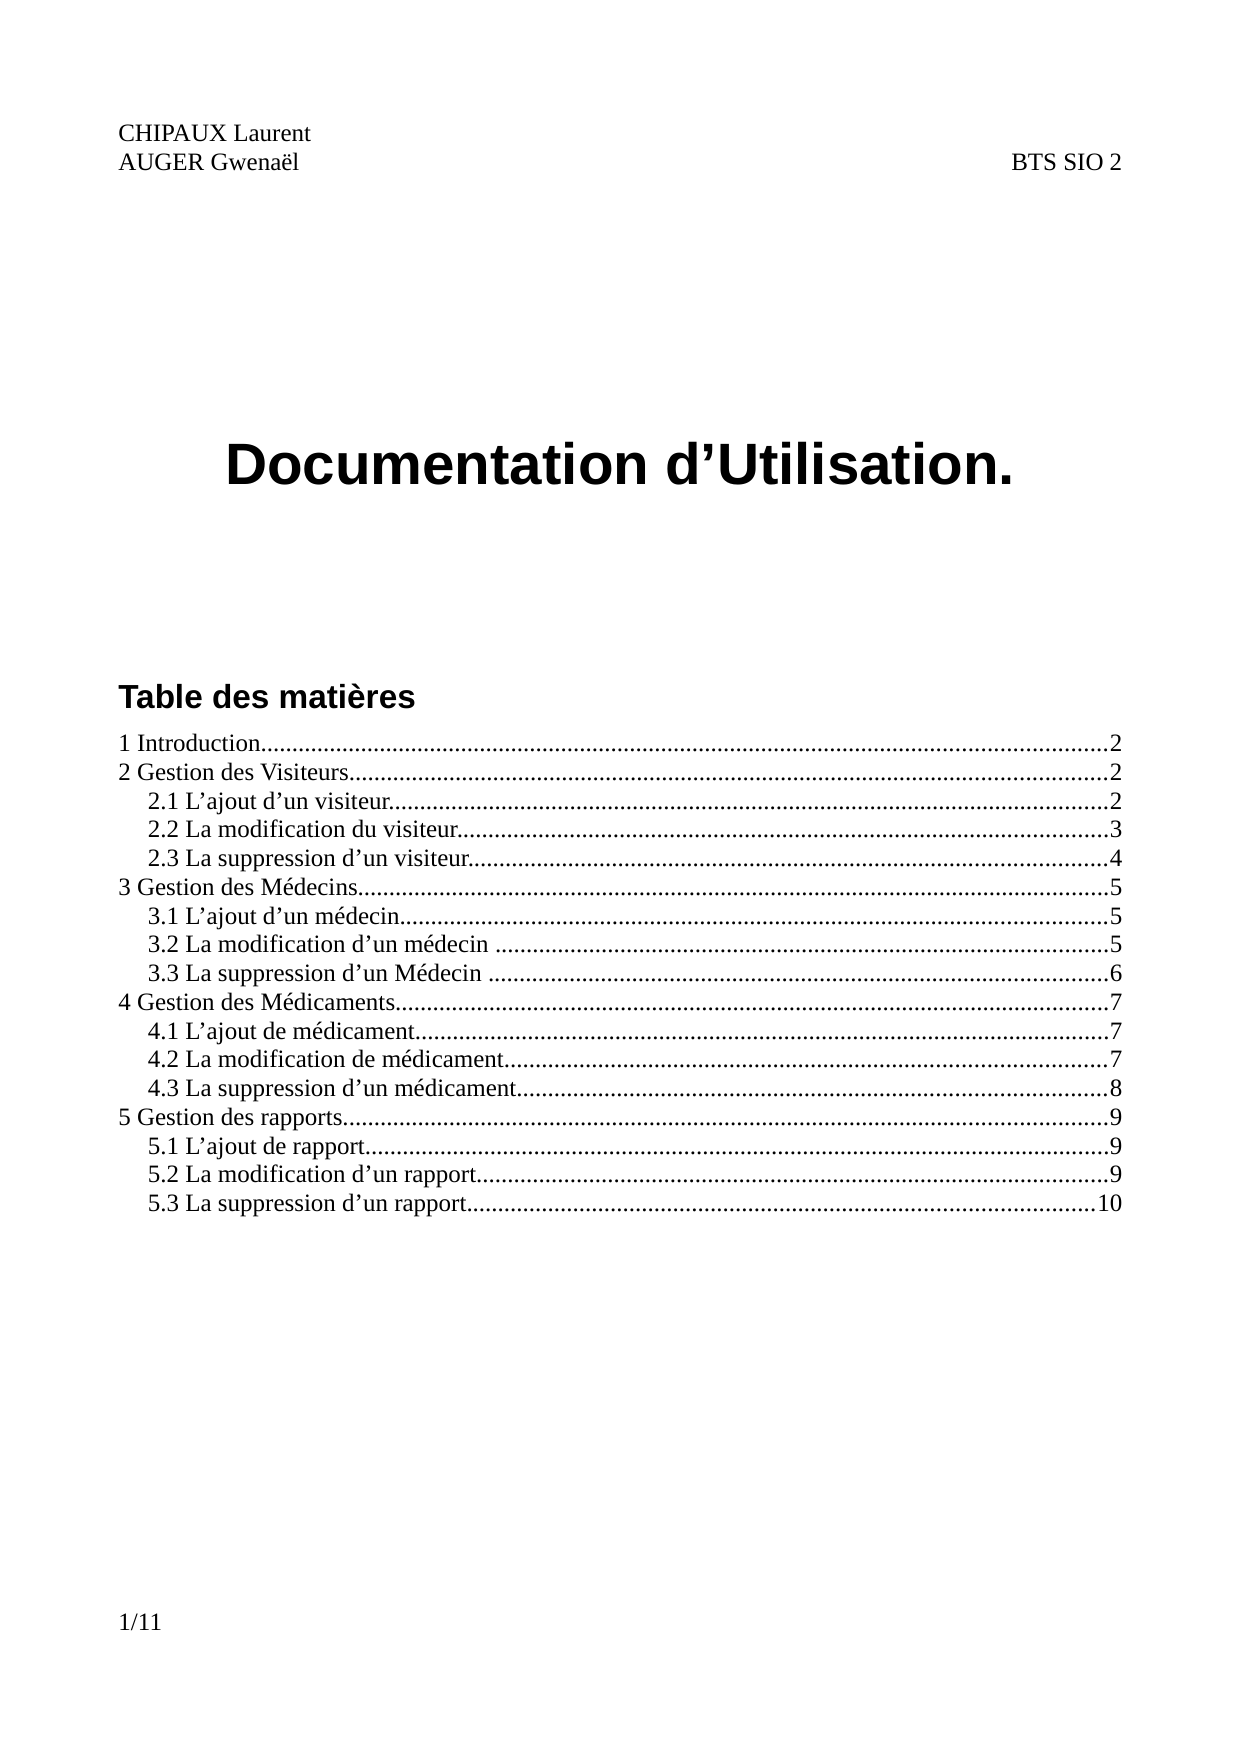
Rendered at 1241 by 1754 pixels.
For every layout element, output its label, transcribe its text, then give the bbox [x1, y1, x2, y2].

text 5.3 La suppression d’un rapport. 10 [148, 1188, 1122, 1217]
text 1 Introduction. 2 [118, 728, 1122, 757]
text 4.3 La suppression d’un médicament. 8 [148, 1073, 1122, 1102]
text 4 Gestion des Médicaments. 7 [118, 987, 1122, 1016]
text 3 Gestion des Médecins. 5 [118, 872, 1122, 901]
text 5 Gestion des rapports. 9 [118, 1102, 1122, 1131]
text 2.1 L’ajout d’un visiteur. 2 [148, 786, 1122, 814]
text 2.2 La modification du visiteur. 3 [148, 814, 1122, 843]
text 2.3 La suppression d’un visiteur. 4 [148, 843, 1122, 872]
subtitle Table des matières [118, 677, 1122, 716]
text 4.2 La modification de médicament. 7 [148, 1044, 1122, 1073]
text 5.2 La modification d’un rapport. 9 [148, 1159, 1122, 1188]
text 3.3 La suppression d’un Médecin . 6 [148, 958, 1122, 987]
text 3.1 L’ajout d’un médecin. 5 [148, 901, 1122, 929]
text 5.1 L’ajout de rapport. 9 [148, 1131, 1122, 1159]
title Documentation d’Utilisation. [118, 430, 1122, 497]
text 2 Gestion des Visiteurs 2 [118, 757, 1122, 786]
text 4.1 L’ajout de médicament. 7 [148, 1016, 1122, 1044]
text 3.2 La modification d’un médecin . 5 [148, 929, 1122, 958]
